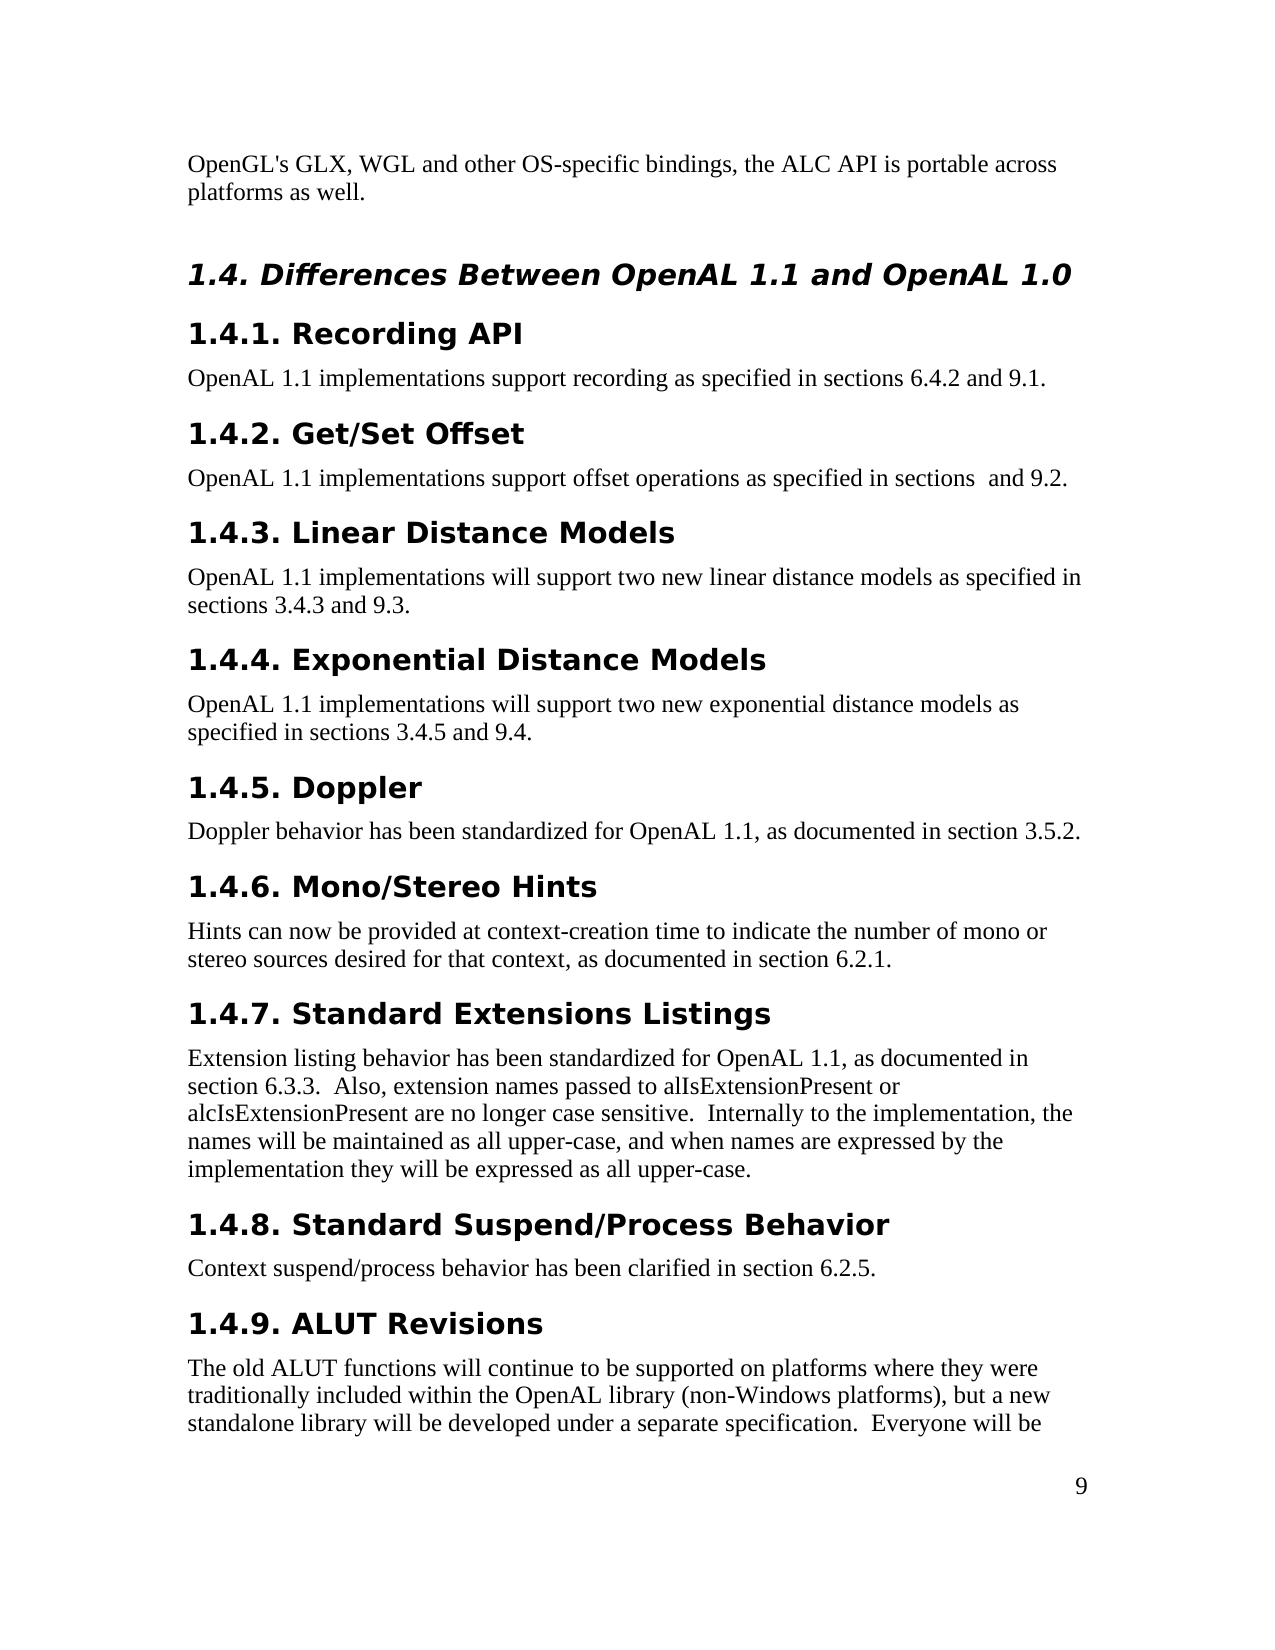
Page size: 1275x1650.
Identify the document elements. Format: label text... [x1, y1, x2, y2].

text Context suspend/process behavior has been clarified in section 6.2.5. [187, 1254, 1087, 1282]
text OpenAL 1.1 implementations will support two new linear distance models as specified in sections 3.4.3 and 9.3. [187, 563, 1087, 618]
subtitle Standard Suspend/Process Behavior [187, 1208, 1087, 1242]
subtitle ALUT Revisions [187, 1307, 1087, 1341]
subtitle Standard Extensions Listings [187, 997, 1087, 1032]
text OpenAL 1.1 implementations support offset operations as specified in sections 4.3.2 and 9.2. [187, 464, 1087, 491]
subtitle Differences Between OpenAL 1.1 and OpenAL 1.0 [187, 258, 1087, 292]
text OpenAL 1.1 implementations support recording as specified in sections 6.4.2 and 9.1. [187, 364, 1087, 392]
subtitle Linear Distance Models [187, 516, 1087, 551]
subtitle Get/Set Offset [187, 417, 1087, 451]
text The old ALUT functions will continue to be supported on platforms where they were traditionally included within the OpenAL library (non-Windows platforms), but a new standalone library will be developed under a separate specification. Everyone will be [187, 1354, 1087, 1437]
subtitle Recording API [187, 317, 1087, 352]
text OpenAL 1.1 implementations will support two new exponential distance models as specified in sections 3.4.5 and 9.4. [187, 690, 1087, 746]
subtitle Doppler [187, 771, 1087, 805]
subtitle Exponential Distance Models [187, 643, 1087, 678]
text Hints can now be provided at context-creation time to indicate the number of mono or stereo sources desired for that context, as documented in section 6.2.1. [187, 917, 1087, 972]
subtitle Mono/Stereo Hints [187, 870, 1087, 904]
text OpenGL's GLX, WGL and other OS-specific bindings, the ALC API is portable across platforms as well. [187, 150, 1087, 205]
text Extension listing behavior has been standardized for OpenAL 1.1, as documented in section 6.3.3. Also, extension names passed to alIsExtensionPresent or alcIsExtensionPresent are no longer case sensitive. Internally to the implementation, the names will be maintained as all upper-case, and when names are expressed by the implementation they will be expressed as all upper-case. [187, 1044, 1087, 1183]
text Doppler behavior has been standardized for OpenAL 1.1, as documented in section 3.5.2. [187, 817, 1087, 845]
